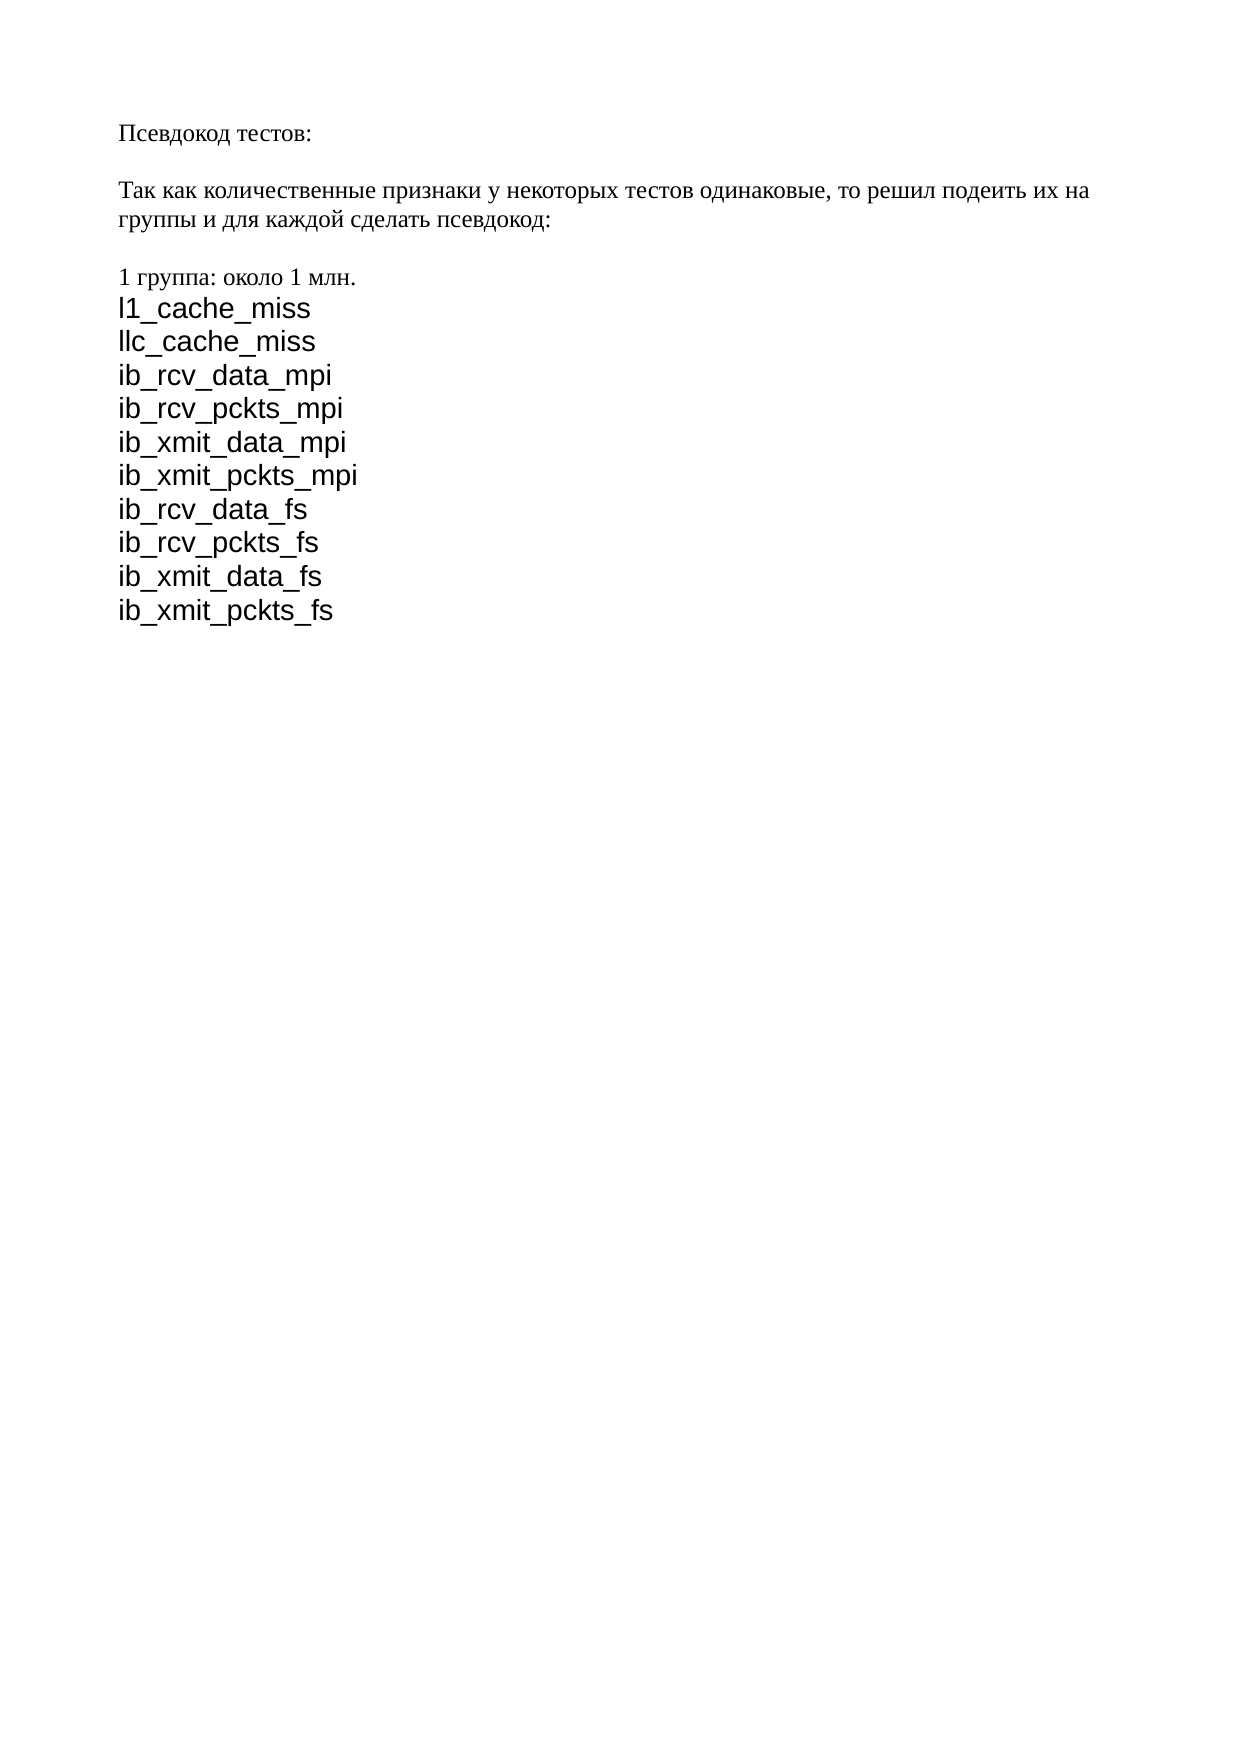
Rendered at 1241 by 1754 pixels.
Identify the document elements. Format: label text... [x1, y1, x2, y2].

text ib_rcv_data_fs [118, 492, 1122, 525]
text l1_cache_miss [118, 291, 1122, 324]
text Псевдокод тестов: [118, 118, 1122, 147]
text llc_cache_miss [118, 324, 1122, 358]
text ib_xmit_data_fs [118, 559, 1122, 592]
text ib_rcv_data_mpi [118, 358, 1122, 391]
text ib_xmit_pckts_mpi [118, 458, 1122, 492]
text ib_xmit_data_mpi [118, 425, 1122, 458]
text Так как количественные признаки у некоторых тестов одинаковые, то решил подеить их на группы и для каждой сделать псевдокод: [118, 176, 1122, 233]
text ib_rcv_pckts_mpi [118, 391, 1122, 425]
text 1 группа: около 1 млн. [118, 262, 1122, 291]
text ib_xmit_pckts_fs [118, 592, 1122, 626]
text ib_rcv_pckts_fs [118, 525, 1122, 559]
